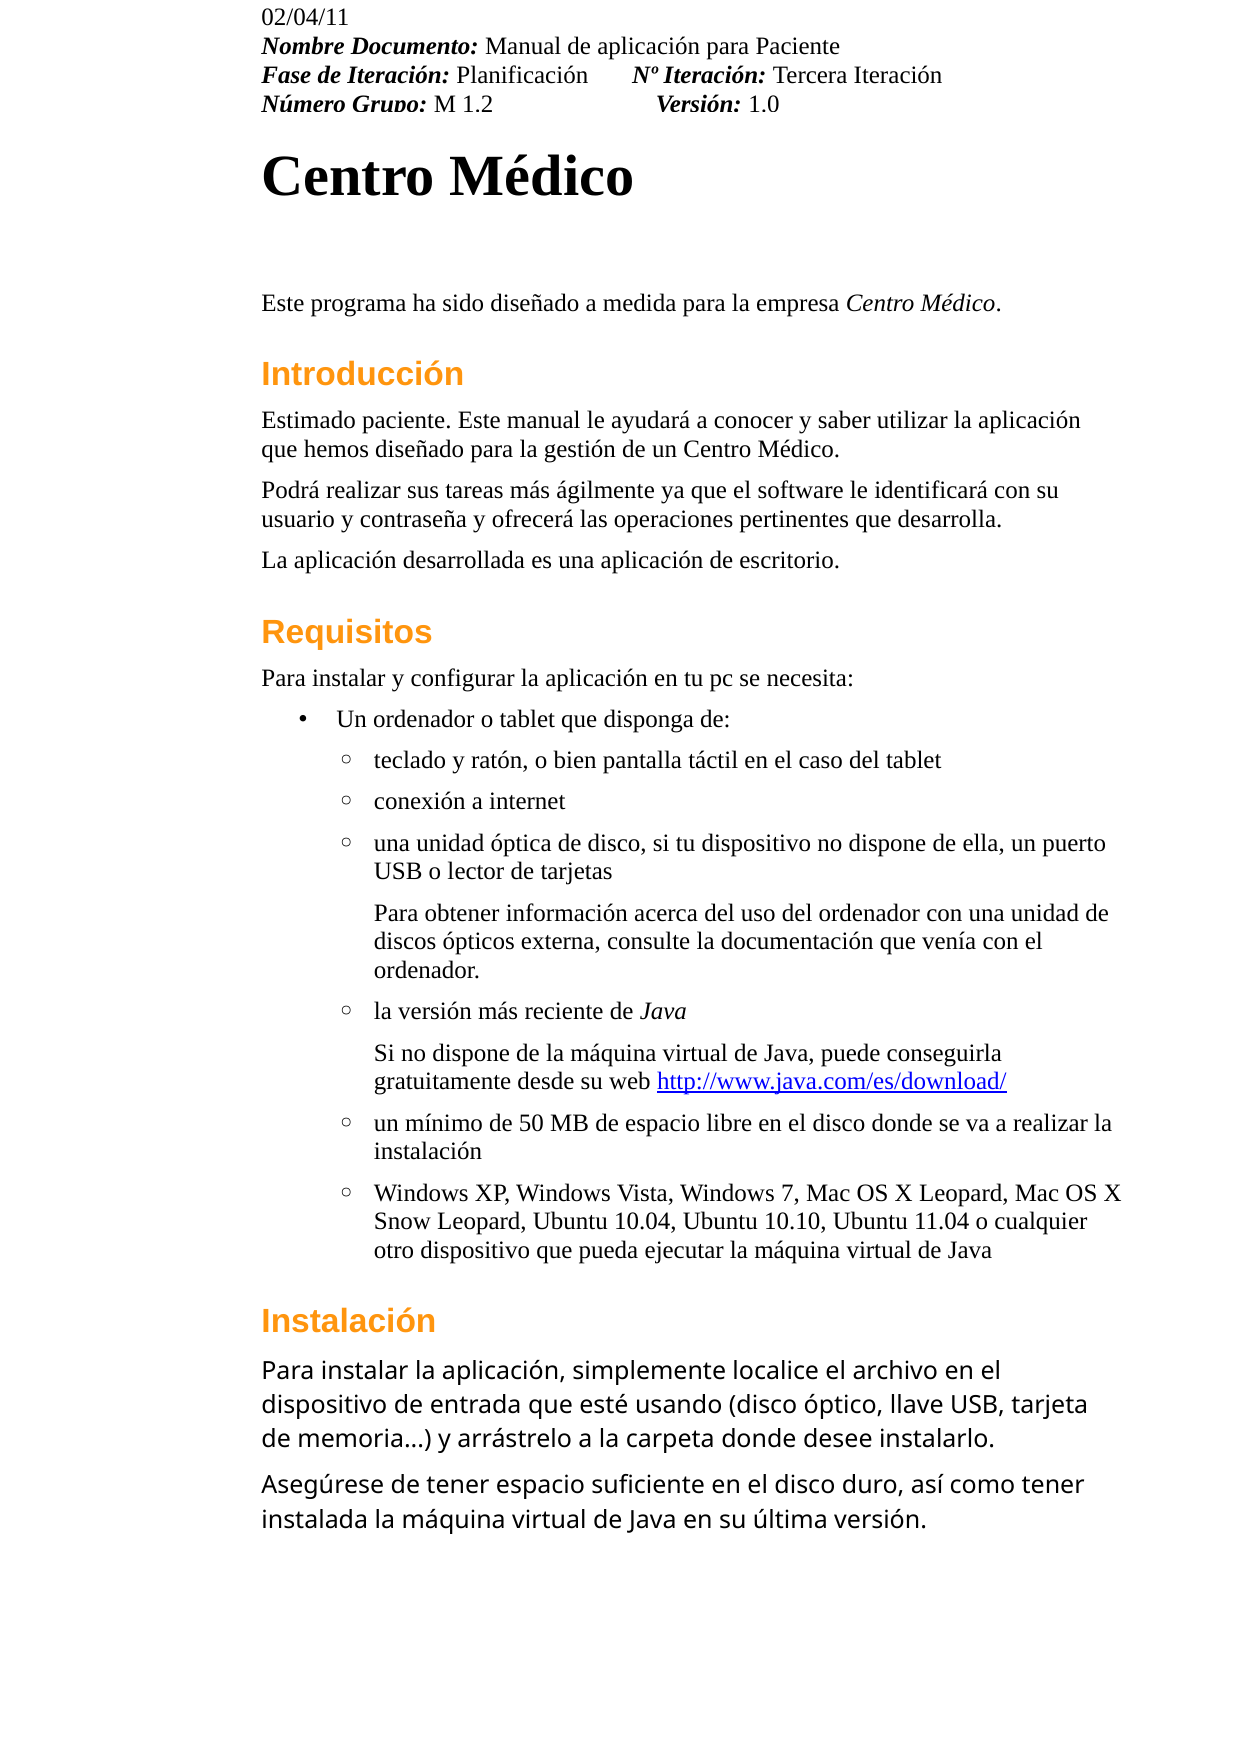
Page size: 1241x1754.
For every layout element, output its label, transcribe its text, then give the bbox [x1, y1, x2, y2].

list un mínimo de 50 MB de espacio libre en el disco donde se va a realizar la instalación [336, 1108, 1122, 1165]
subtitle Instalación [261, 1301, 1122, 1340]
text Para instalar y configurar la aplicación en tu pc se necesita: [261, 663, 1122, 691]
text La aplicación desarrollada es una aplicación de escritorio. [261, 545, 1122, 574]
list Un ordenador o tablet que disponga de: [299, 704, 1122, 733]
list conexión a internet [336, 786, 1122, 815]
subtitle Requisitos [261, 611, 1122, 650]
subtitle Introducción [261, 354, 1122, 393]
text Este programa ha sido diseñado a medida para la empresa Centro Médico. [261, 288, 1122, 317]
text Estimado paciente. Este manual le ayudará a conocer y saber utilizar la aplicación que hemos diseñado para la gestión de un Centro Médico. [261, 405, 1122, 463]
list la versión más reciente de Java [336, 996, 1122, 1025]
text Centro Médico [261, 141, 1122, 208]
list Para obtener información acerca del uso del ordenador con una unidad de discos ópticos externa, consulte la documentación que venía con el ordenador. [336, 898, 1122, 984]
text Para instalar la aplicación, simplemente localice el archivo en el dispositivo de entrada que esté usando (disco óptico, llave USB, tarjeta de memoria...) y arrástrelo a la carpeta donde desee instalarlo. [261, 1352, 1122, 1455]
list una unidad óptica de disco, si tu dispositivo no dispone de ella, un puerto USB o lector de tarjetas [336, 828, 1122, 885]
list Windows XP, Windows Vista, Windows 7, Mac OS X Leopard, Mac OS X Snow Leopard, Ubuntu 10.04, Ubuntu 10.10, Ubuntu 11.04 o cualquier otro dispositivo que pueda ejecutar la máquina virtual de Java [336, 1178, 1122, 1264]
list Si no dispone de la máquina virtual de Java, puede conseguirla gratuitamente desde su web http://www.java.com/es/download/ [336, 1038, 1122, 1095]
text Asegúrese de tener espacio suficiente en el disco duro, así como tener instalada la máquina virtual de Java en su última versión. [261, 1467, 1122, 1536]
text Podrá realizar sus tareas más ágilmente ya que el software le identificará con su usuario y contraseña y ofrecerá las operaciones pertinentes que desarrolla. [261, 475, 1122, 533]
list teclado y ratón, o bien pantalla táctil en el caso del tablet [336, 745, 1122, 774]
